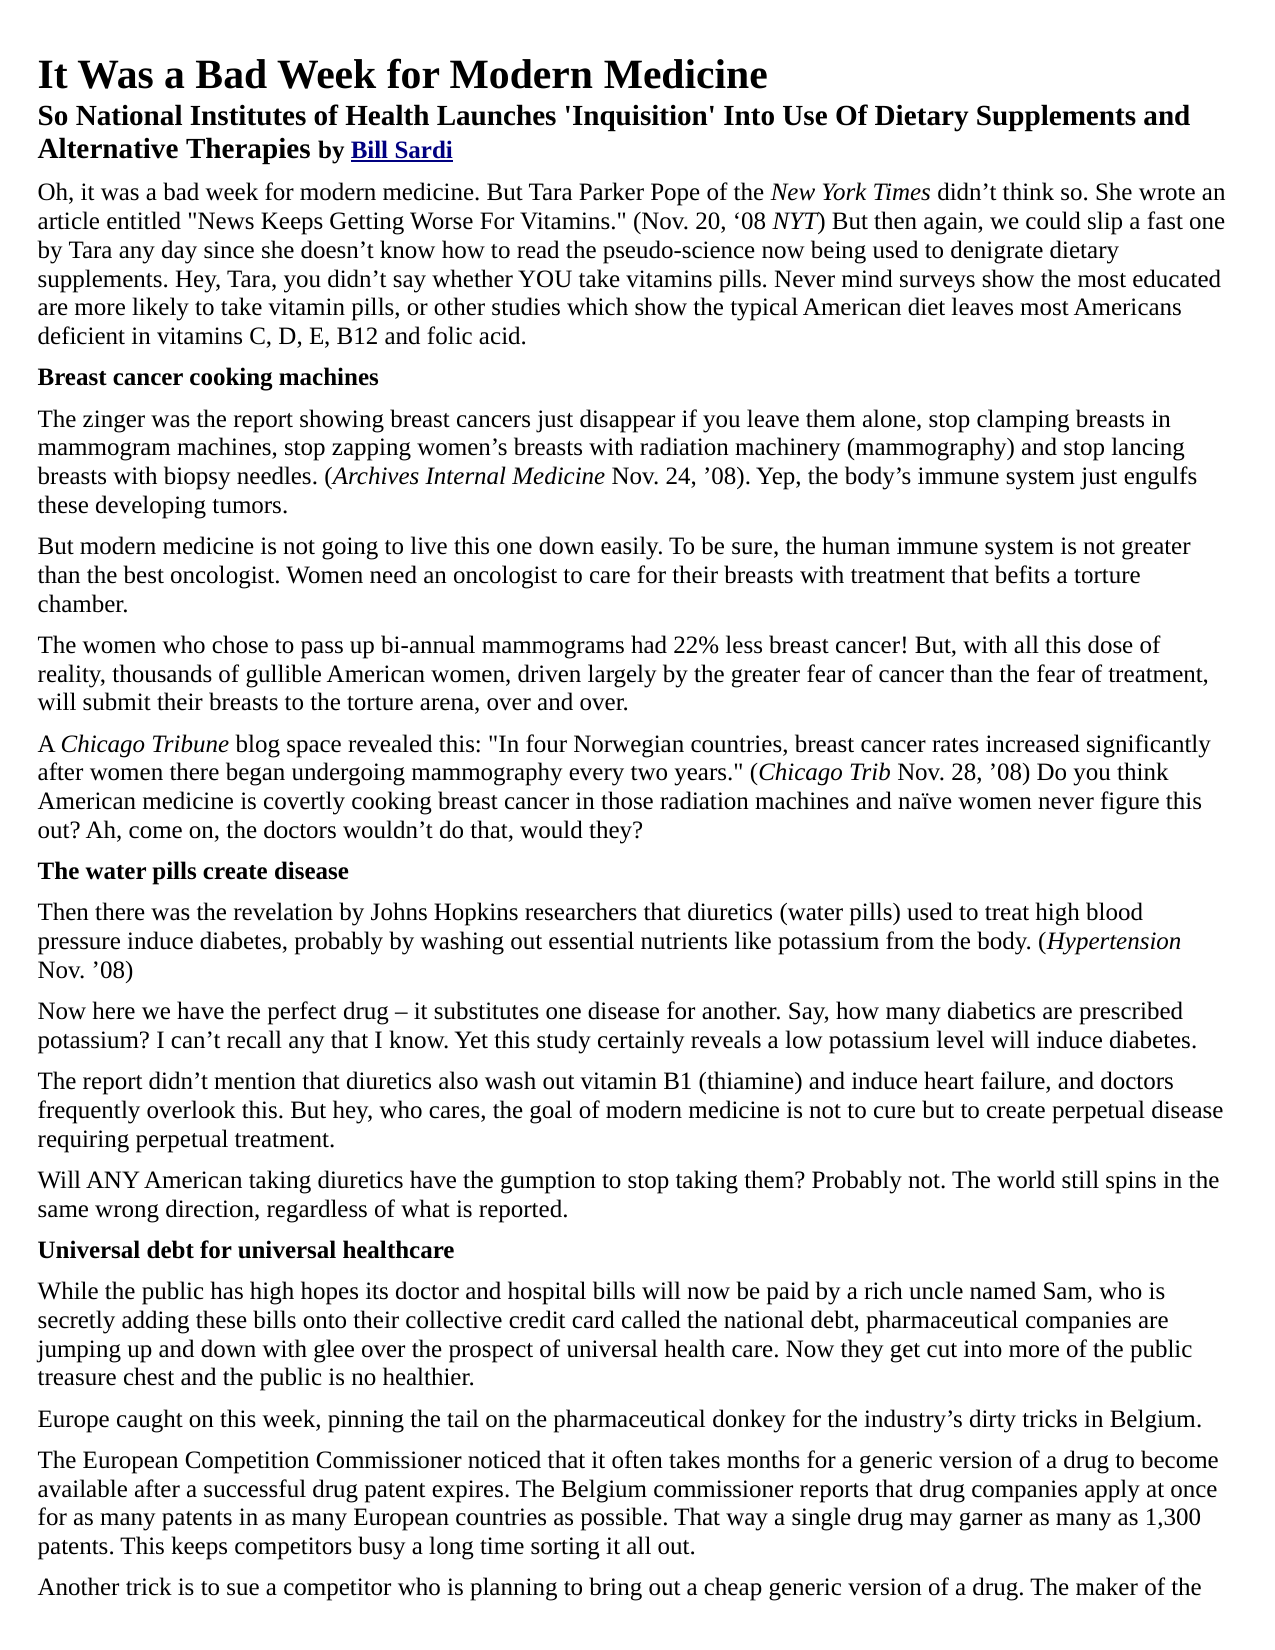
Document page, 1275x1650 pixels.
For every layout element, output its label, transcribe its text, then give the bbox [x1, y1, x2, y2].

text The report didn’t mention that diuretics also wash out vitamin B1 (thiamine) and induce heart failure, and doctors frequently overlook this. But hey, who cares, the goal of modern medicine is not to cure but to create perpetual disease requiring perpetual treatment. [37, 1066, 1230, 1152]
text Now here we have the perfect drug – it substitutes one disease for another. Say, how many diabetics are prescribed potassium? I can’t recall any that I know. Yet this study certainly reveals a low potassium level will induce diabetes. [37, 996, 1230, 1054]
text Universal debt for universal healthcare [37, 1235, 1230, 1264]
text It Was a Bad Week for Modern Medicine So National Institutes of Health Launches 'Inquisition' Into Use Of Dietary Supplements and Alternative Therapies by Bill Sardi [37, 50, 1230, 165]
text The zinger was the report showing breast cancers just disappear if you leave them alone, stop clamping breasts in mammogram machines, stop zapping women’s breasts with radiation machinery (mammography) and stop lancing breasts with biopsy needles. (Archives Internal Medicine Nov. 24, ’08). Yep, the body’s immune system just engulfs these developing tumors. [37, 404, 1230, 519]
text The water pills create disease [37, 856, 1230, 885]
text But modern medicine is not going to live this one down easily. To be sure, the human immune system is not greater than the best oncologist. Women need an oncologist to care for their breasts with treatment that befits a torture chamber. [37, 531, 1230, 617]
text The women who chose to pass up bi-annual mammograms had 22% less breast cancer! But, with all this dose of reality, thousands of gullible American women, driven largely by the greater fear of cancer than the fear of treatment, will submit their breasts to the torture arena, over and over. [37, 630, 1230, 716]
text Europe caught on this week, pinning the tail on the pharmaceutical donkey for the industry’s dirty tricks in Belgium. [37, 1404, 1230, 1432]
text Breast cancer cooking machines [37, 362, 1230, 391]
text Another trick is to sue a competitor who is planning to bring out a cheap generic version of a drug. The maker of the [37, 1572, 1230, 1601]
text Then there was the revelation by Johns Hopkins researchers that diuretics (water pills) used to treat high blood pressure induce diabetes, probably by washing out essential nutrients like potassium from the body. (Hypertension Nov. ’08) [37, 897, 1230, 984]
text Oh, it was a bad week for modern medicine. But Tara Parker Pope of the New York Times didn’t think so. She wrote an article entitled "News Keeps Getting Worse For Vitamins." (Nov. 20, ‘08 NYT) But then again, we could slip a fast one by Tara any day since she doesn’t know how to read the pseudo-science now being used to denigrate dietary supplements. Hey, Tara, you didn’t say whether YOU take vitamins pills. Never mind surveys show the most educated are more likely to take vitamin pills, or other studies which show the typical American diet leaves most Americans deficient in vitamins C, D, E, B12 and folic acid. [37, 177, 1230, 350]
text The European Competition Commissioner noticed that it often takes months for a generic version of a drug to become available after a successful drug patent expires. The Belgium commissioner reports that drug companies apply at once for as many patents in as many European countries as possible. That way a single drug may garner as many as 1,300 patents. This keeps competitors busy a long time sorting it all out. [37, 1445, 1230, 1560]
text A Chicago Tribune blog space revealed this: "In four Norwegian countries, breast cancer rates increased significantly after women there began undergoing mammography every two years." (Chicago Trib Nov. 28, ’08) Do you think American medicine is covertly cooking breast cancer in those radiation machines and naïve women never figure this out? Ah, come on, the doctors wouldn’t do that, would they? [37, 729, 1230, 844]
text Will ANY American taking diuretics have the gumption to stop taking them? Probably not. The world still spins in the same wrong direction, regardless of what is reported. [37, 1165, 1230, 1222]
text While the public has high hopes its doctor and hospital bills will now be paid by a rich uncle named Sam, who is secretly adding these bills onto their collective credit card called the national debt, pharmaceutical companies are jumping up and down with glee over the prospect of universal health care. Now they get cut into more of the public treasure chest and the public is no healthier. [37, 1276, 1230, 1391]
